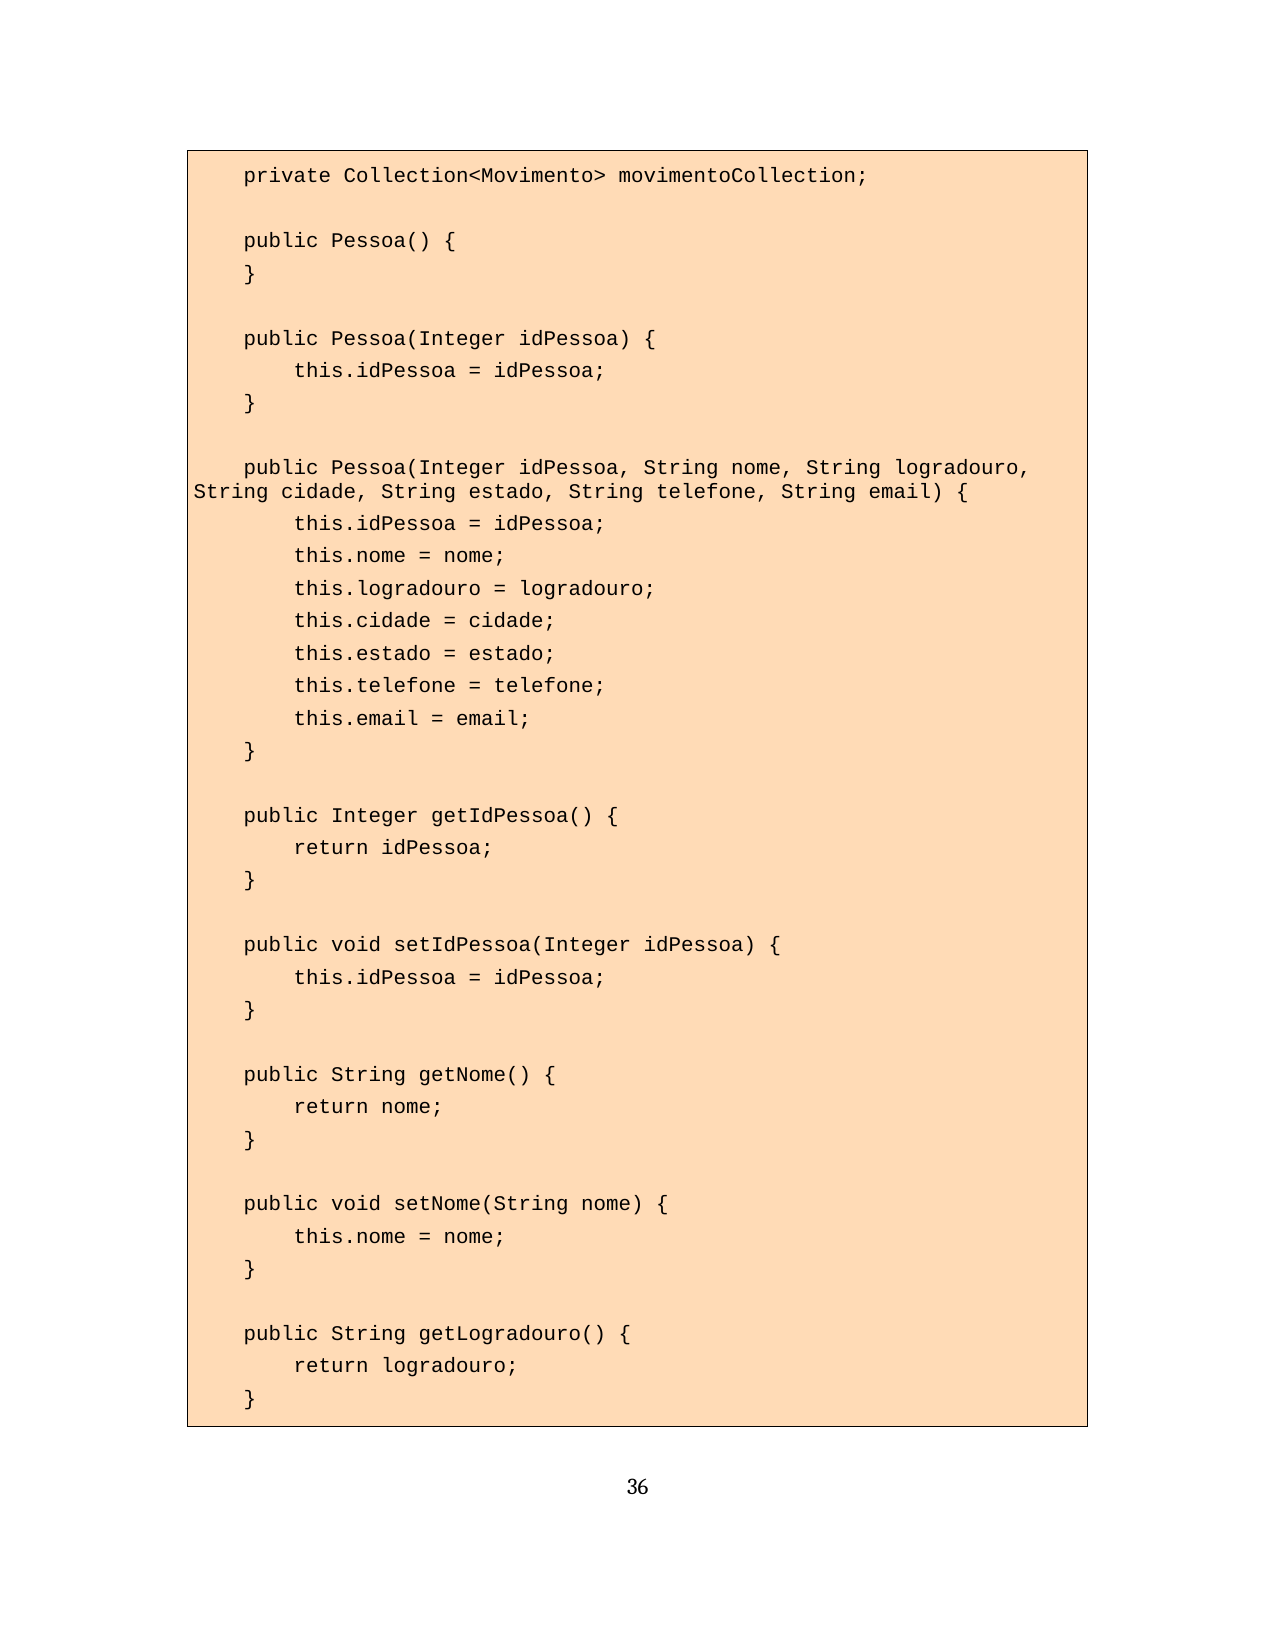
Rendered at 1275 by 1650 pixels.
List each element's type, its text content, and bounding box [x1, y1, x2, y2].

table_header private Collection<Movimento> movimentoCollection; public Pessoa() { } public Pessoa(Integer idPessoa) { this.idPessoa = idPessoa; } public Pessoa(Integer idPessoa, String nome, String logradouro, String cidade, String estado, String telefone, String email) { this.idPessoa = idPessoa; this.nome = nome; this.logradouro = logradouro; this.cidade = cidade; this.estado = estado; this.telefone = telefone; this.email = email; } public Integer getIdPessoa() { return idPessoa; } public void setIdPessoa(Integer idPessoa) { this.idPessoa = idPessoa; } public String getNome() { return nome; } public void setNome(String nome) { this.nome = nome; } public String getLogradouro() { return logradouro; } [188, 151, 1087, 1426]
